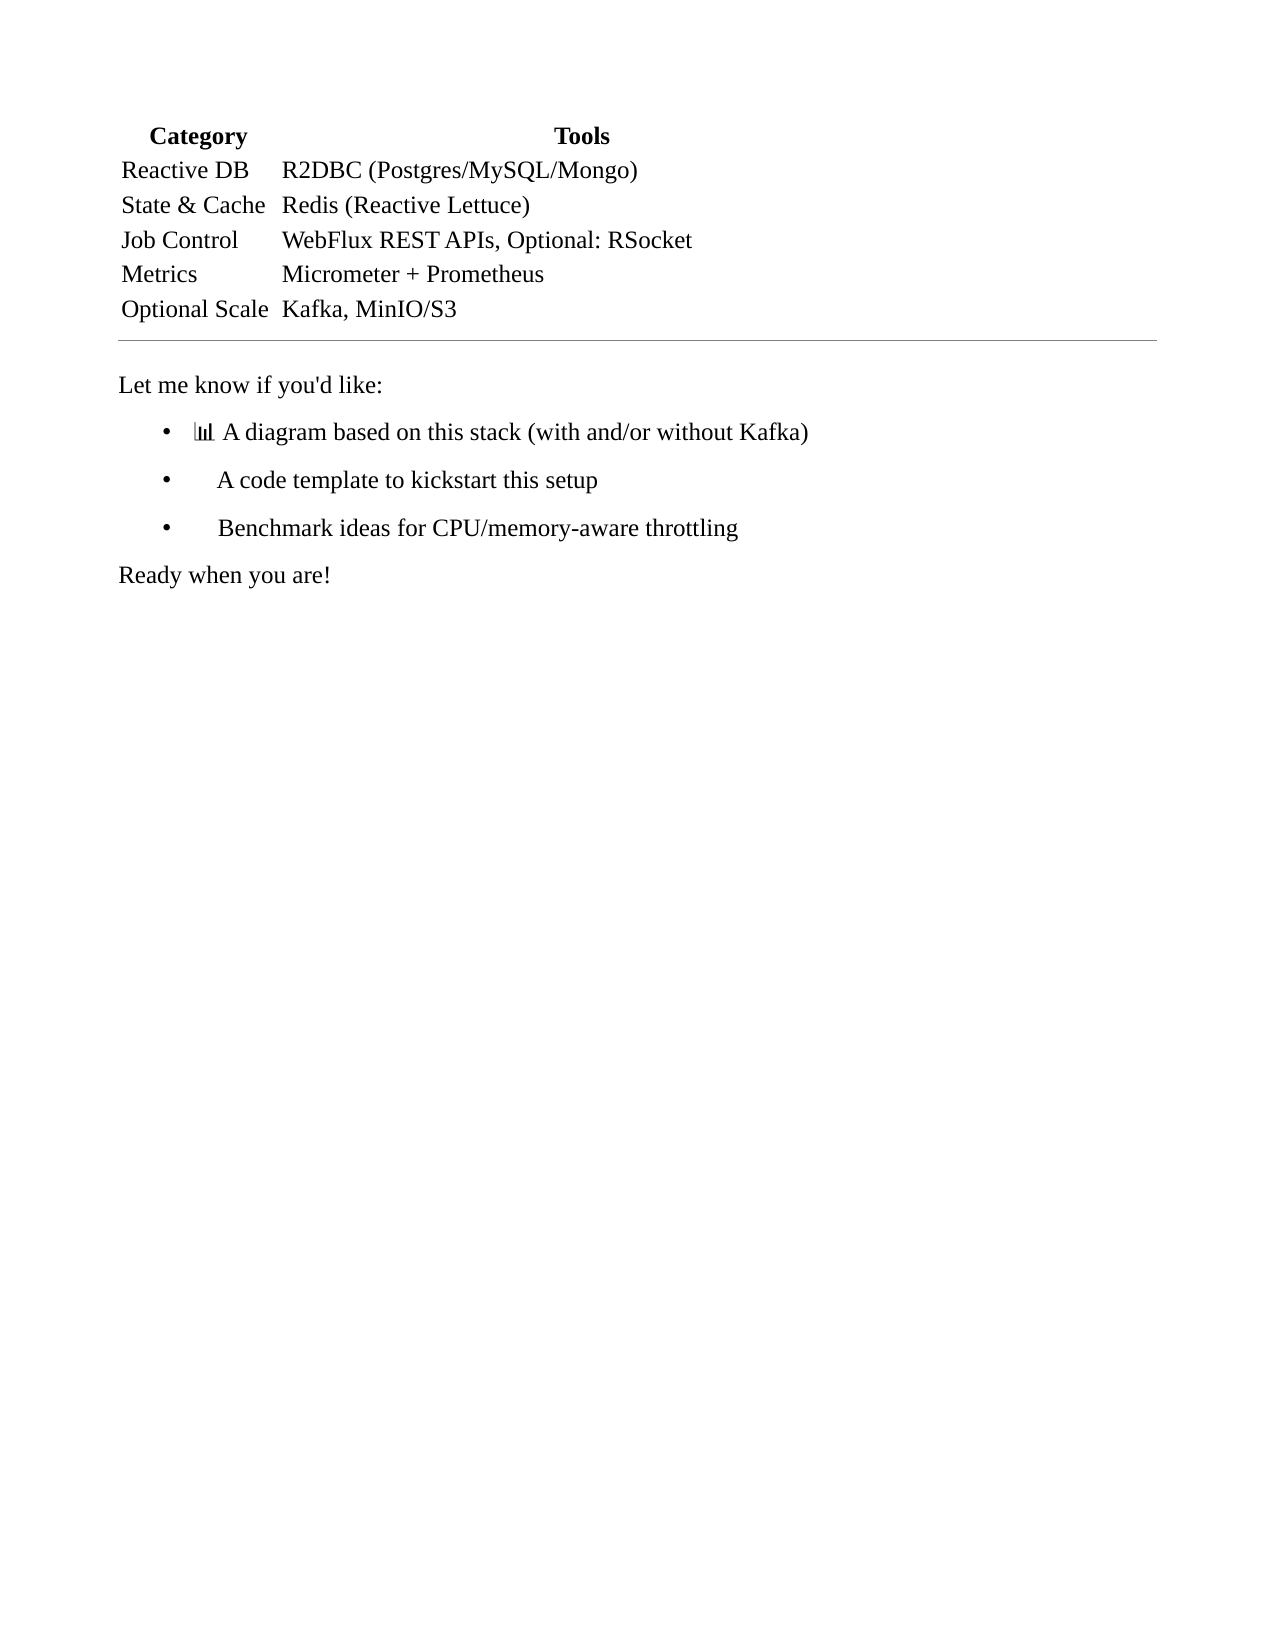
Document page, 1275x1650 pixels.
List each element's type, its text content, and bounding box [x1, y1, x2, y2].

table_cell Optional Scale [118, 291, 279, 326]
table_cell WebFlux REST APIs, Optional: RSocket [279, 222, 885, 256]
list 📊 A diagram based on this stack (with and/or without Kafka) [162, 417, 1157, 446]
table_cell State & Cache [118, 187, 279, 222]
table_cell Micrometer + Prometheus [279, 256, 885, 291]
table_cell Reactive DB [118, 153, 279, 187]
table_cell Kafka, MinIO/S3 [279, 291, 885, 326]
list 🧪 Benchmark ideas for CPU/memory-aware throttling [162, 513, 1157, 541]
table_cell R2DBC (Postgres/MySQL/Mongo) [279, 153, 885, 187]
text Let me know if you'd like: [118, 370, 1157, 399]
table_header Category [118, 118, 279, 153]
table_cell Redis (Reactive Lettuce) [279, 187, 885, 222]
table_header Tools [279, 118, 885, 153]
table_cell Metrics [118, 256, 279, 291]
table_cell Job Control [118, 222, 279, 256]
list 💻 A code template to kickstart this setup [162, 465, 1157, 494]
text Ready when you are! [118, 560, 1157, 589]
